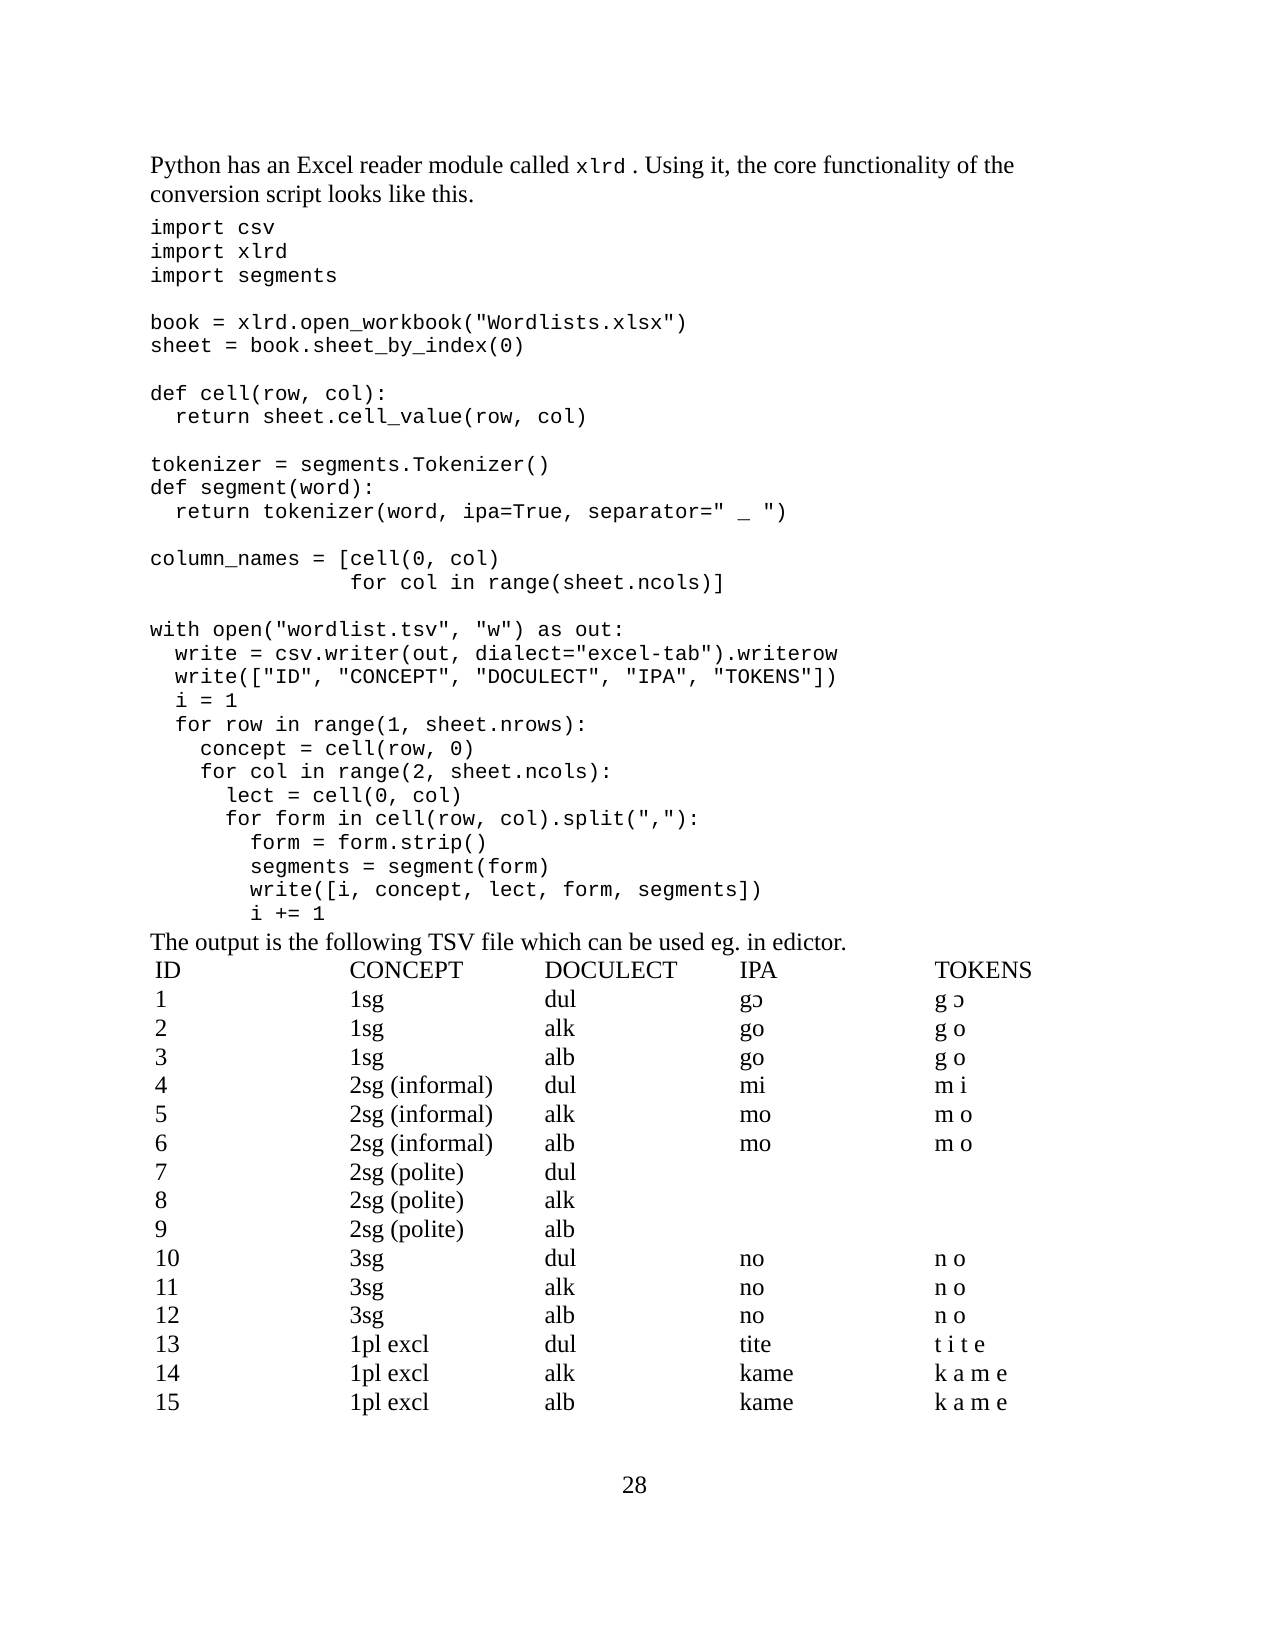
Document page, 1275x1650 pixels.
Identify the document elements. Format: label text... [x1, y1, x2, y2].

table_cell 3sg [345, 1243, 540, 1272]
table_cell alb [540, 1128, 735, 1157]
text with open("wordlist.tsv", "w") as out: [150, 619, 1125, 643]
table_cell alk [540, 1272, 735, 1300]
table_cell 9 [150, 1214, 345, 1243]
table_cell 1pl excl [345, 1387, 540, 1415]
text for col in range(2, sheet.ncols): [150, 761, 1125, 785]
text book = xlrd.open_workbook("Wordlists.xlsx") [150, 312, 1125, 336]
table_cell [735, 1185, 930, 1214]
text Python has an Excel reader module called xlrd . Using it, the core functionality of the conversion script looks like this. [150, 150, 1125, 208]
table_cell 14 [150, 1358, 345, 1387]
table_cell dul [540, 1157, 735, 1185]
text The output is the following TSV file which can be used eg. in edictor. [150, 927, 1125, 955]
table_cell alk [540, 1358, 735, 1387]
table_cell mo [735, 1128, 930, 1157]
table_cell 2 [150, 1013, 345, 1042]
table_cell alb [540, 1300, 735, 1329]
table_cell m o [930, 1128, 1125, 1157]
table_cell gɔ [735, 984, 930, 1013]
text for row in range(1, sheet.nrows): [150, 714, 1125, 737]
table_cell 1sg [345, 1042, 540, 1070]
text import segments [150, 264, 1125, 288]
table_header TOKENS [930, 955, 1125, 984]
table_cell 3sg [345, 1300, 540, 1329]
text return tokenizer(word, ipa=True, separator=" _ ") [150, 501, 1125, 525]
table_cell [930, 1214, 1125, 1243]
table_cell g o [930, 1013, 1125, 1042]
text import csv [150, 217, 1125, 241]
text lect = cell(0, col) [150, 785, 1125, 808]
table_cell no [735, 1300, 930, 1329]
table_cell 4 [150, 1070, 345, 1099]
table_cell 13 [150, 1329, 345, 1358]
table_cell 2sg (polite) [345, 1157, 540, 1185]
text tokenizer = segments.Tokenizer() [150, 454, 1125, 477]
table_cell [930, 1157, 1125, 1185]
table_header IPA [735, 955, 930, 984]
table_cell 1sg [345, 1013, 540, 1042]
table_cell 2sg (polite) [345, 1214, 540, 1243]
table_cell g ɔ [930, 984, 1125, 1013]
table_cell alk [540, 1099, 735, 1128]
table_cell kame [735, 1358, 930, 1387]
table_cell 2sg (informal) [345, 1070, 540, 1099]
table_cell 2sg (polite) [345, 1185, 540, 1214]
table_header DOCULECT [540, 955, 735, 984]
table_cell 15 [150, 1387, 345, 1415]
table_cell t i t e [930, 1329, 1125, 1358]
table_cell go [735, 1042, 930, 1070]
table_cell 10 [150, 1243, 345, 1272]
text concept = cell(row, 0) [150, 737, 1125, 761]
table_cell alb [540, 1214, 735, 1243]
text return sheet.cell_value(row, col) [150, 406, 1125, 430]
text write(["ID", "CONCEPT", "DOCULECT", "IPA", "TOKENS"]) [150, 667, 1125, 690]
table_cell mi [735, 1070, 930, 1099]
table_cell [930, 1185, 1125, 1214]
table_header CONCEPT [345, 955, 540, 984]
table_cell n o [930, 1243, 1125, 1272]
table_cell no [735, 1243, 930, 1272]
table_cell k a m e [930, 1358, 1125, 1387]
table_cell [735, 1214, 930, 1243]
table_cell 8 [150, 1185, 345, 1214]
table_cell 1sg [345, 984, 540, 1013]
text write([i, concept, lect, form, segments]) [150, 879, 1125, 903]
text i = 1 [150, 690, 1125, 714]
table_cell tite [735, 1329, 930, 1358]
table_cell 2sg (informal) [345, 1128, 540, 1157]
text for form in cell(row, col).split(","): [150, 808, 1125, 832]
text segments = segment(form) [150, 856, 1125, 879]
table_cell dul [540, 1329, 735, 1358]
table_cell alb [540, 1387, 735, 1415]
table_cell m i [930, 1070, 1125, 1099]
table_cell 6 [150, 1128, 345, 1157]
table_cell 1 [150, 984, 345, 1013]
table_cell no [735, 1272, 930, 1300]
table_cell dul [540, 1070, 735, 1099]
table_cell 1pl excl [345, 1329, 540, 1358]
table_cell go [735, 1013, 930, 1042]
table_cell 1pl excl [345, 1358, 540, 1387]
table_cell 5 [150, 1099, 345, 1128]
table_cell dul [540, 984, 735, 1013]
text def segment(word): [150, 477, 1125, 501]
table_cell m o [930, 1099, 1125, 1128]
text def cell(row, col): [150, 383, 1125, 406]
table_cell n o [930, 1272, 1125, 1300]
table_header ID [150, 955, 345, 984]
table_cell dul [540, 1243, 735, 1272]
text for col in range(sheet.ncols)] [150, 572, 1125, 596]
table_cell 3 [150, 1042, 345, 1070]
table_cell k a m e [930, 1387, 1125, 1415]
text form = form.strip() [150, 832, 1125, 856]
table_cell n o [930, 1300, 1125, 1329]
table_cell mo [735, 1099, 930, 1128]
table_cell alb [540, 1042, 735, 1070]
text import xlrd [150, 241, 1125, 264]
table_cell 7 [150, 1157, 345, 1185]
text sheet = book.sheet_by_index(0) [150, 336, 1125, 359]
text column_names = [cell(0, col) [150, 548, 1125, 572]
table_cell 12 [150, 1300, 345, 1329]
table_cell alk [540, 1185, 735, 1214]
table_cell kame [735, 1387, 930, 1415]
text write = csv.writer(out, dialect="excel-tab").writerow [150, 643, 1125, 667]
table_cell alk [540, 1013, 735, 1042]
table_cell 2sg (informal) [345, 1099, 540, 1128]
table_cell 11 [150, 1272, 345, 1300]
table_cell 3sg [345, 1272, 540, 1300]
text i += 1 [150, 903, 1125, 927]
table_cell [735, 1157, 930, 1185]
table_cell g o [930, 1042, 1125, 1070]
